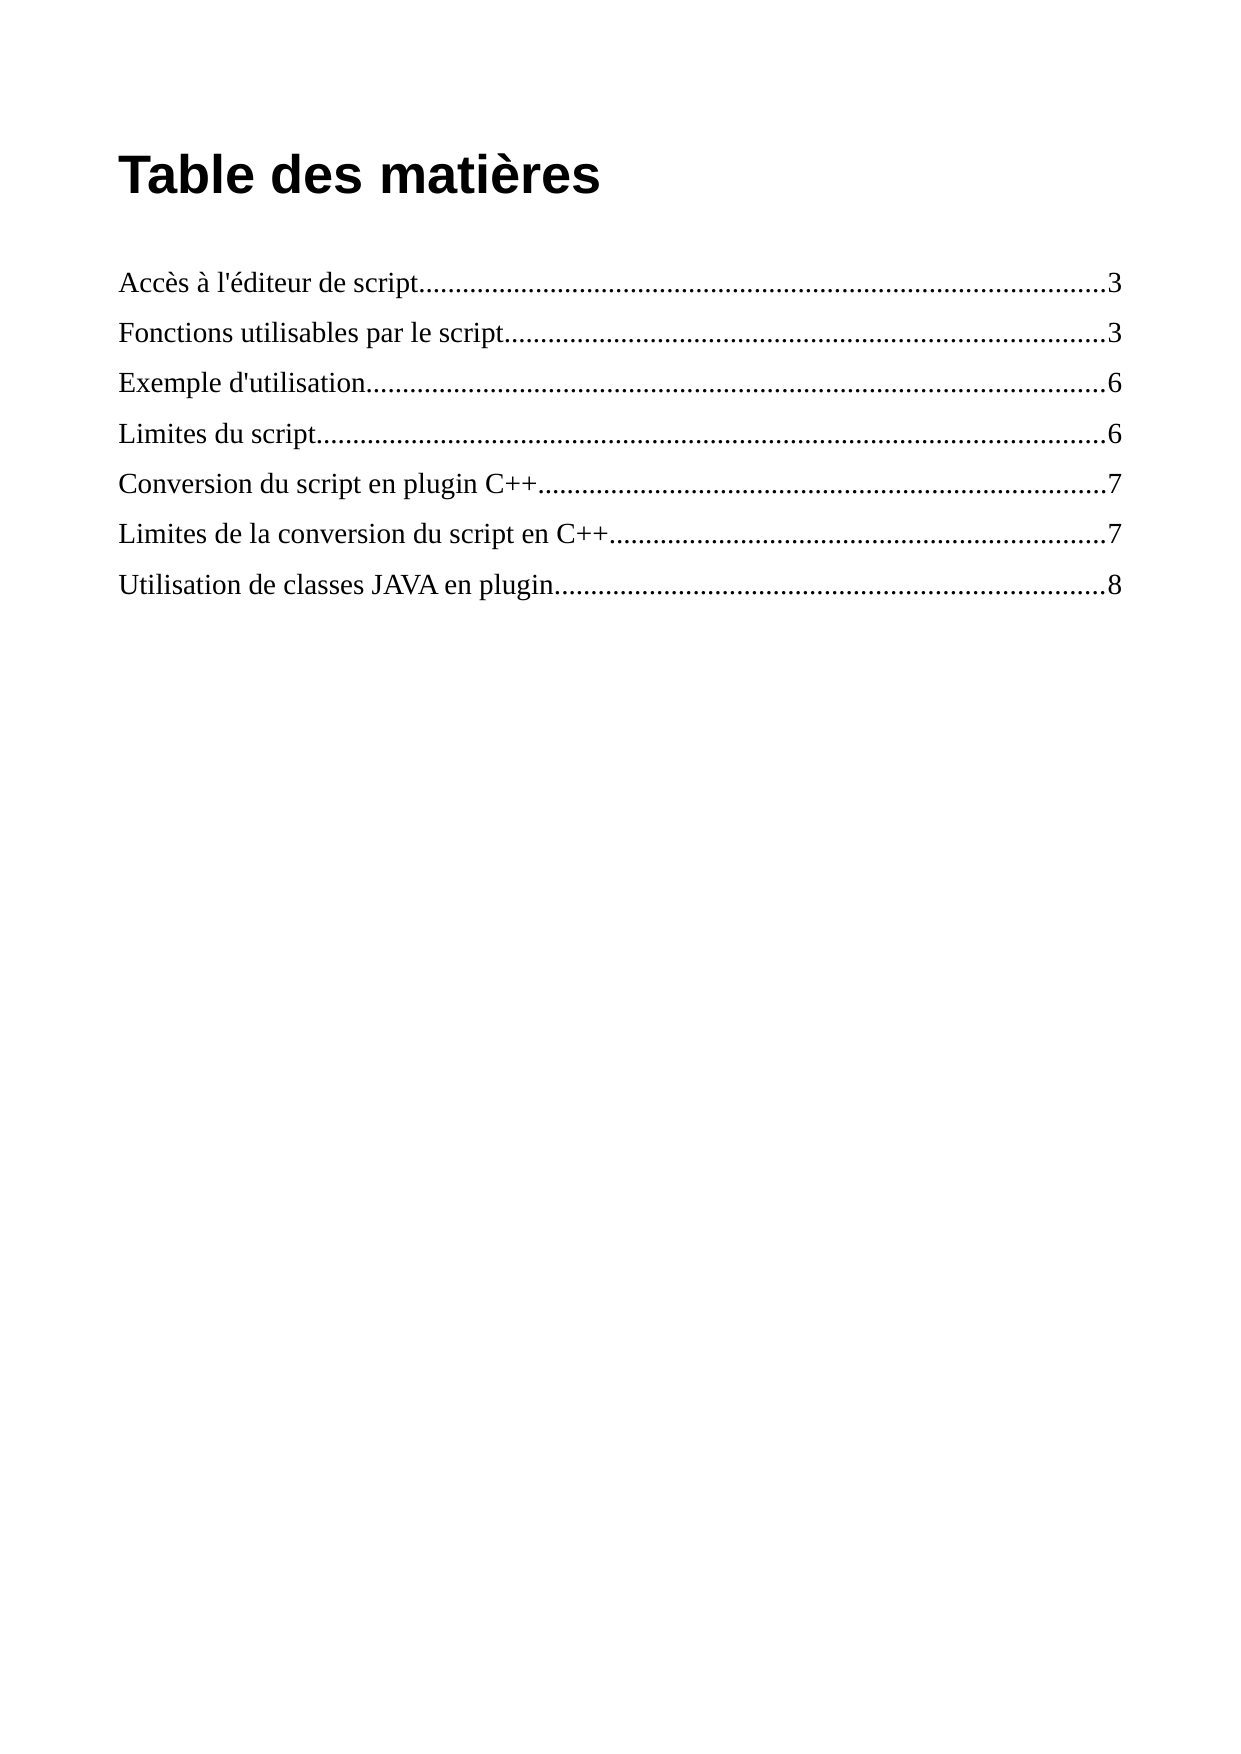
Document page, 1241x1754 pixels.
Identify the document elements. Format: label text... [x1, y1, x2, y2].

text Fonctions utilisables par le script 3 [118, 315, 1122, 349]
text Limites du script 6 [118, 416, 1122, 449]
subtitle Table des matières [118, 143, 1122, 205]
text Exemple d'utilisation 6 [118, 366, 1122, 399]
text Limites de la conversion du script en C++ 7 [118, 516, 1122, 550]
text Conversion du script en plugin C++ 7 [118, 466, 1122, 500]
text Accès à l'éditeur de script 3 [118, 265, 1122, 298]
text Utilisation de classes JAVA en plugin 8 [118, 567, 1122, 600]
